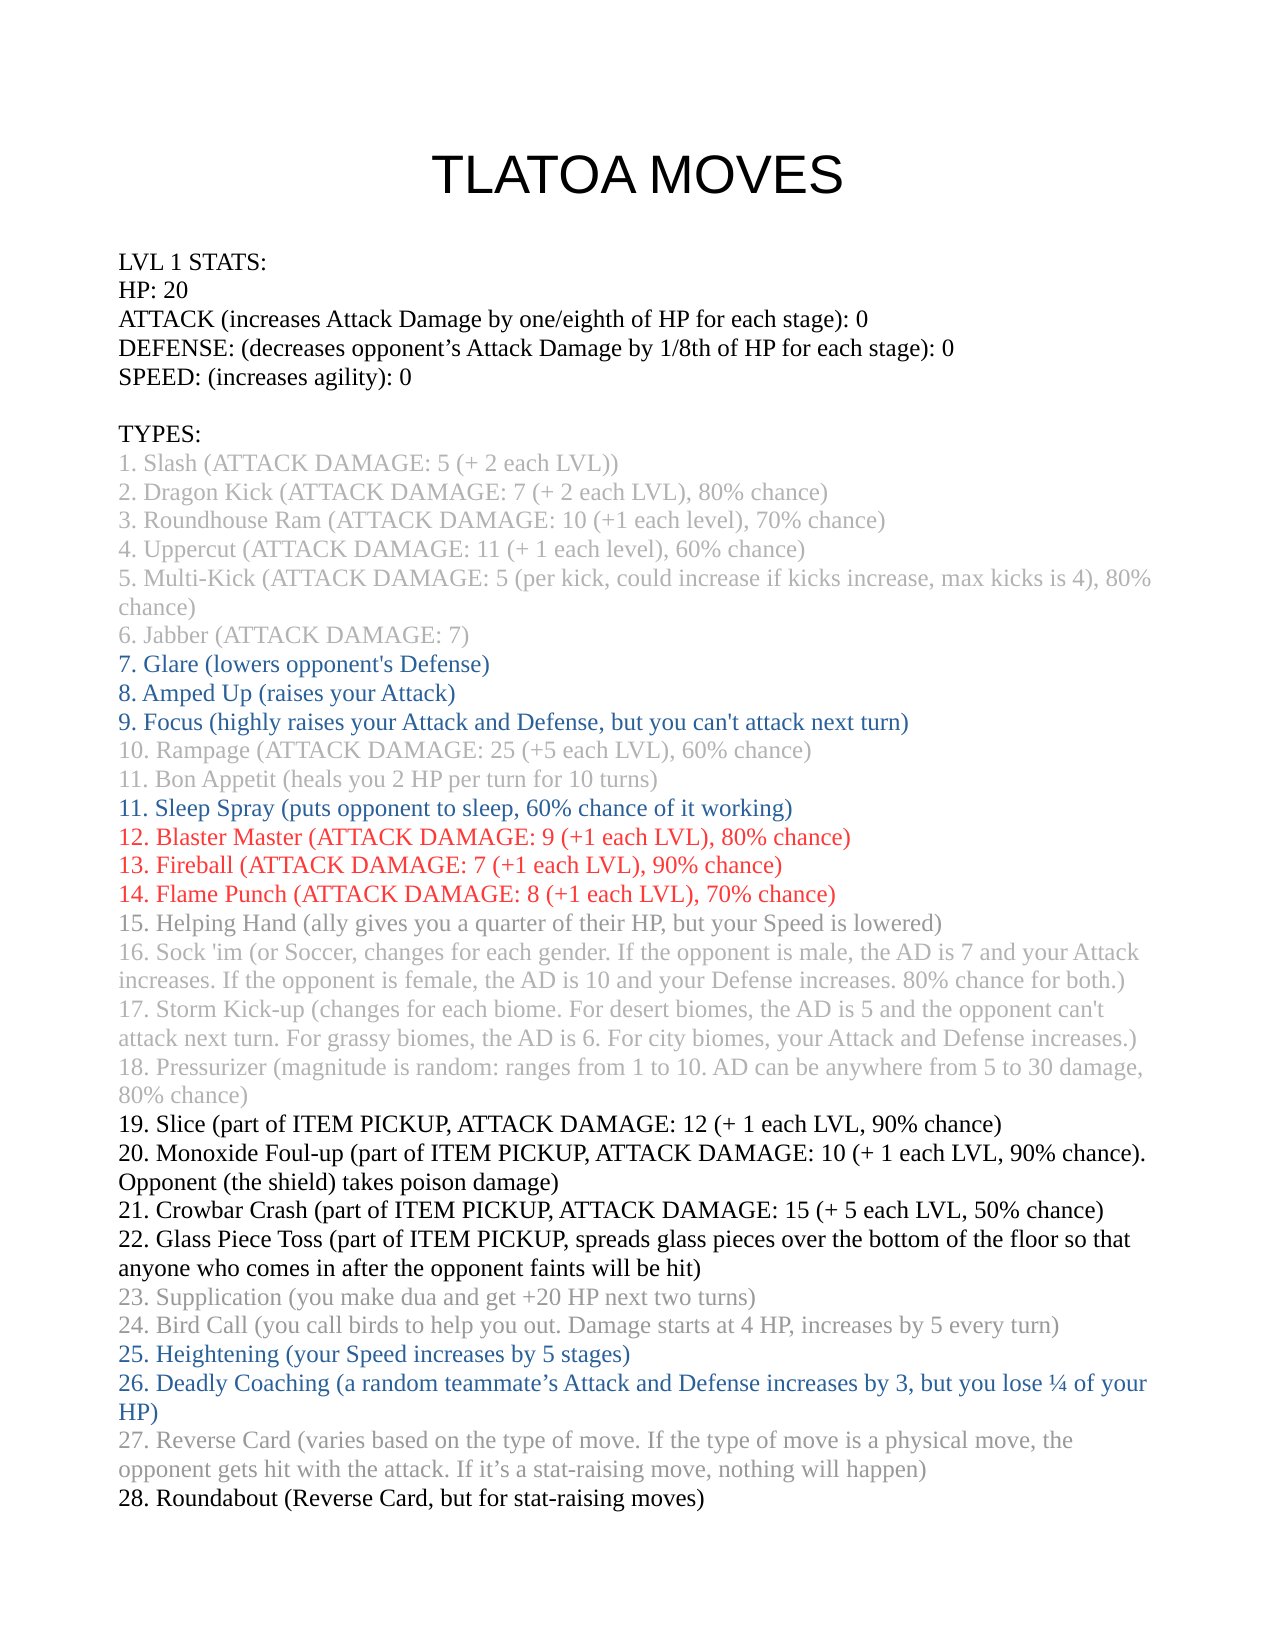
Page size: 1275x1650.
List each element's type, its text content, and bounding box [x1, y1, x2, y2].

text 11. Bon Appetit (heals you 2 HP per turn for 10 turns) 11. Sleep Spray (puts opponent to sleep, 60% chance of it working) 12. Blaster Master (ATTACK DAMAGE: 9 (+1 each LVL), 80% chance) 13. Fireball (ATTACK DAMAGE: 7 (+1 each LVL), 90% chance) 14. Flame Punch (ATTACK DAMAGE: 8 (+1 each LVL), 70% chance) 15. Helping Hand (ally gives you a quarter of their HP, but your Speed is lowered) 16. Sock 'im (or Soccer, changes for each gender. If the opponent is male, the AD is 7 and your Attack increases. If the opponent is female, the AD is 10 and your Defense increases. 80% chance for both.) 17. Storm Kick-up (changes for each biome. For desert biomes, the AD is 5 and the opponent can't attack next turn. For grassy biomes, the AD is 6. For city biomes, your Attack and Defense increases.) 18. Pressurizer (magnitude is random: ranges from 1 to 10. AD can be anywhere from 5 to 30 damage, 80% chance) 19. Slice (part of ITEM PICKUP, ATTACK DAMAGE: 12 (+ 1 each LVL, 90% chance) 20. Monoxide Foul-up (part of ITEM PICKUP, ATTACK DAMAGE: 10 (+ 1 each LVL, 90% chance). Opponent (the shield) takes poison damage) 21. Crowbar Crash (part of ITEM PICKUP, ATTACK DAMAGE: 15 (+ 5 each LVL, 50% chance) 22. Glass Piece Toss (part of ITEM PICKUP, spreads glass pieces over the bottom of the floor so that anyone who comes in after the opponent faints will be hit) 23. Supplication (you make dua and get +20 HP next two turns) [118, 764, 1157, 1310]
text TYPES: 1. Slash (ATTACK DAMAGE: 5 (+ 2 each LVL)) 2. Dragon Kick (ATTACK DAMAGE: 7 (+ 2 each LVL), 80% chance) 3. Roundhouse Ram (ATTACK DAMAGE: 10 (+1 each level), 70% chance) 4. Uppercut (ATTACK DAMAGE: 11 (+ 1 each level), 60% chance) 5. Multi-Kick (ATTACK DAMAGE: 5 (per kick, could increase if kicks increase, max kicks is 4), 80% chance) 6. Jabber (ATTACK DAMAGE: 7) 7. Glare (lowers opponent's Defense) 8. Amped Up (raises your Attack) 9. Focus (highly raises your Attack and Defense, but you can't attack next turn) 10. Rampage (ATTACK DAMAGE: 25 (+5 each LVL), 60% chance) [118, 419, 1157, 764]
text SPEED: (increases agility): 0 [118, 362, 1157, 390]
text HP: 20 [118, 275, 1157, 304]
title TLATOA MOVES [118, 143, 1157, 205]
text 28. Roundabout (Reverse Card, but for stat-raising moves) [118, 1483, 1157, 1512]
text LVL 1 STATS: [118, 247, 1157, 275]
text 25. Heightening (your Speed increases by 5 stages) [118, 1339, 1157, 1368]
text 24. Bird Call (you call birds to help you out. Damage starts at 4 HP, increases by 5 every turn) [118, 1310, 1157, 1339]
text 27. Reverse Card (varies based on the type of move. If the type of move is a physical move, the opponent gets hit with the attack. If it’s a stat-raising move, nothing will happen) [118, 1425, 1157, 1483]
text 26. Deadly Coaching (a random teammate’s Attack and Defense increases by 3, but you lose ¼ of your HP) [118, 1368, 1157, 1425]
text ATTACK (increases Attack Damage by one/eighth of HP for each stage): 0 [118, 304, 1157, 333]
text DEFENSE: (decreases opponent’s Attack Damage by 1/8th of HP for each stage): 0 [118, 333, 1157, 362]
